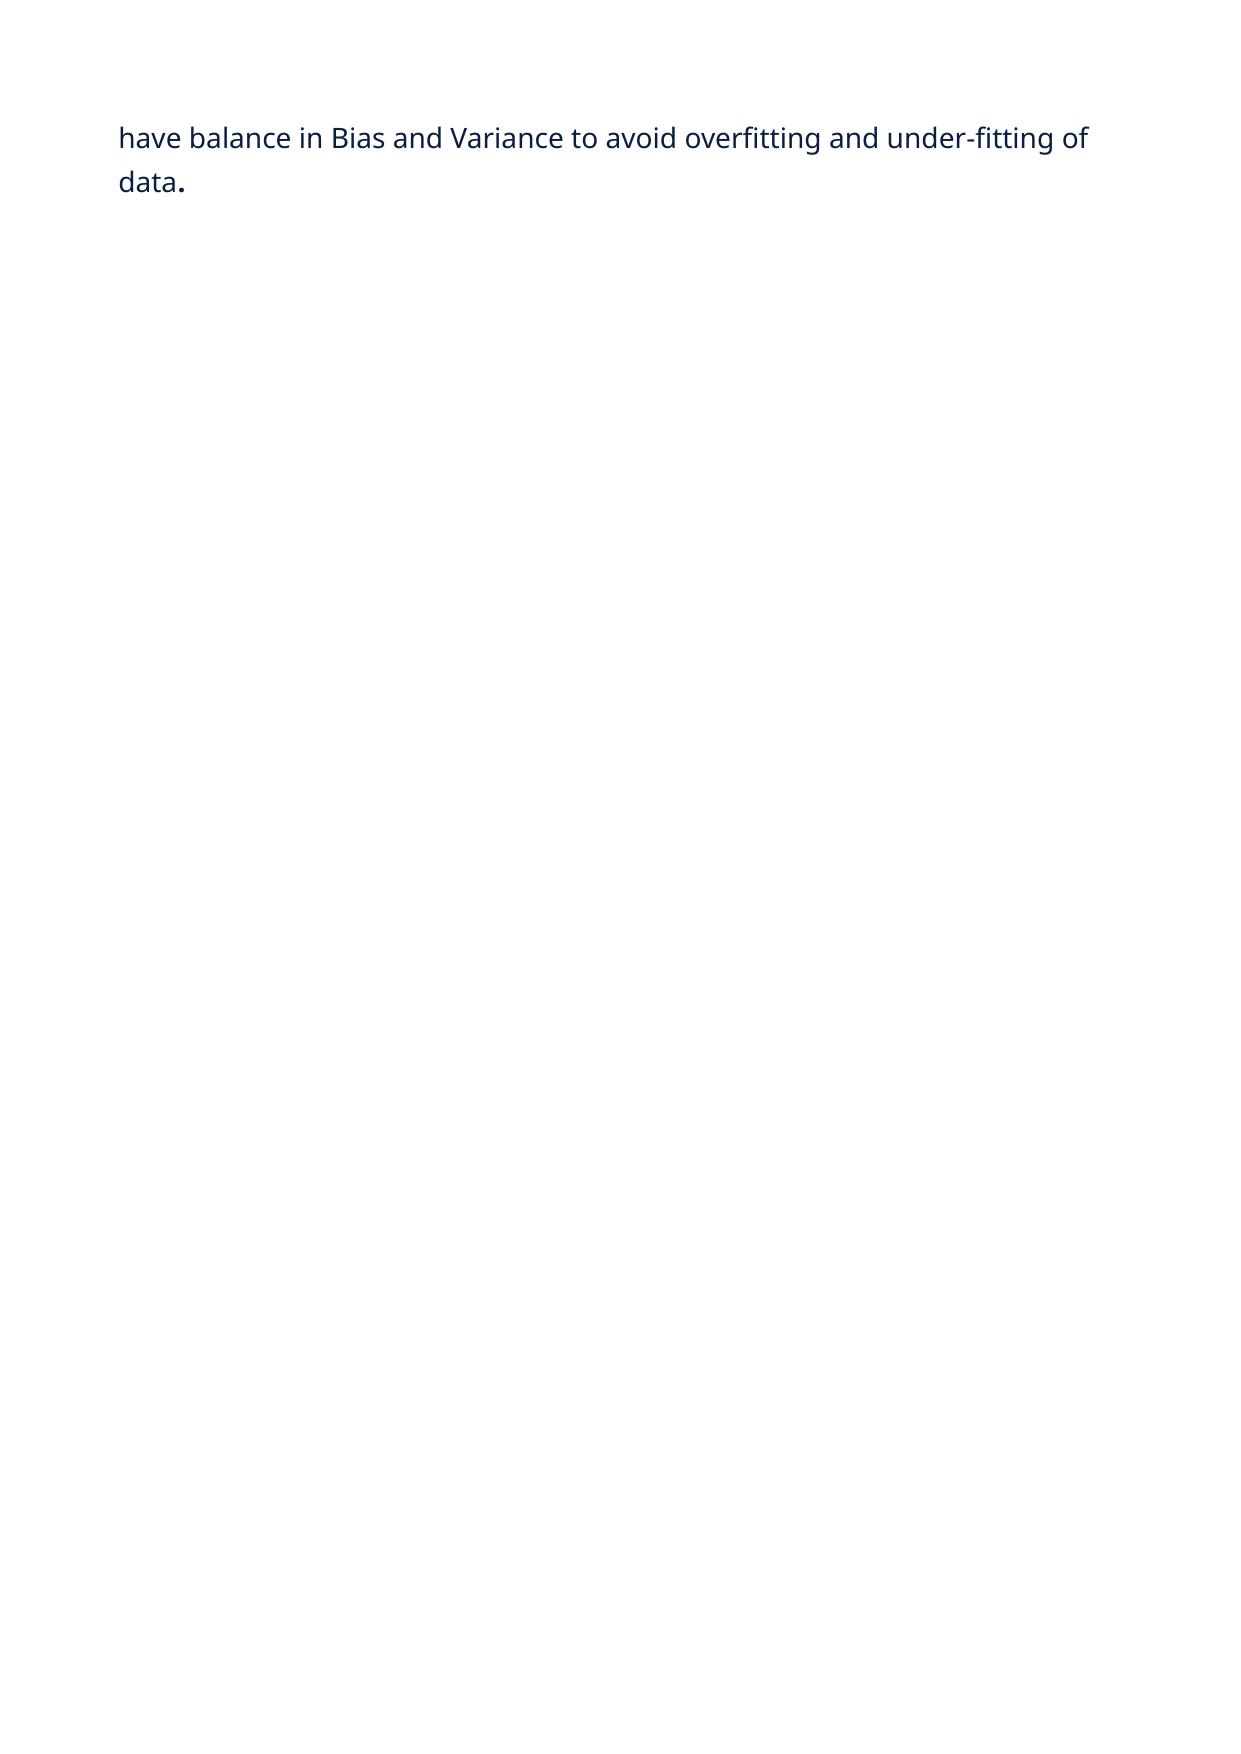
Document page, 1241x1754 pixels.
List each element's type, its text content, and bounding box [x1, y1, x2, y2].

text have balance in Bias and Variance to avoid overfitting and under-fitting of data. [118, 118, 1122, 201]
